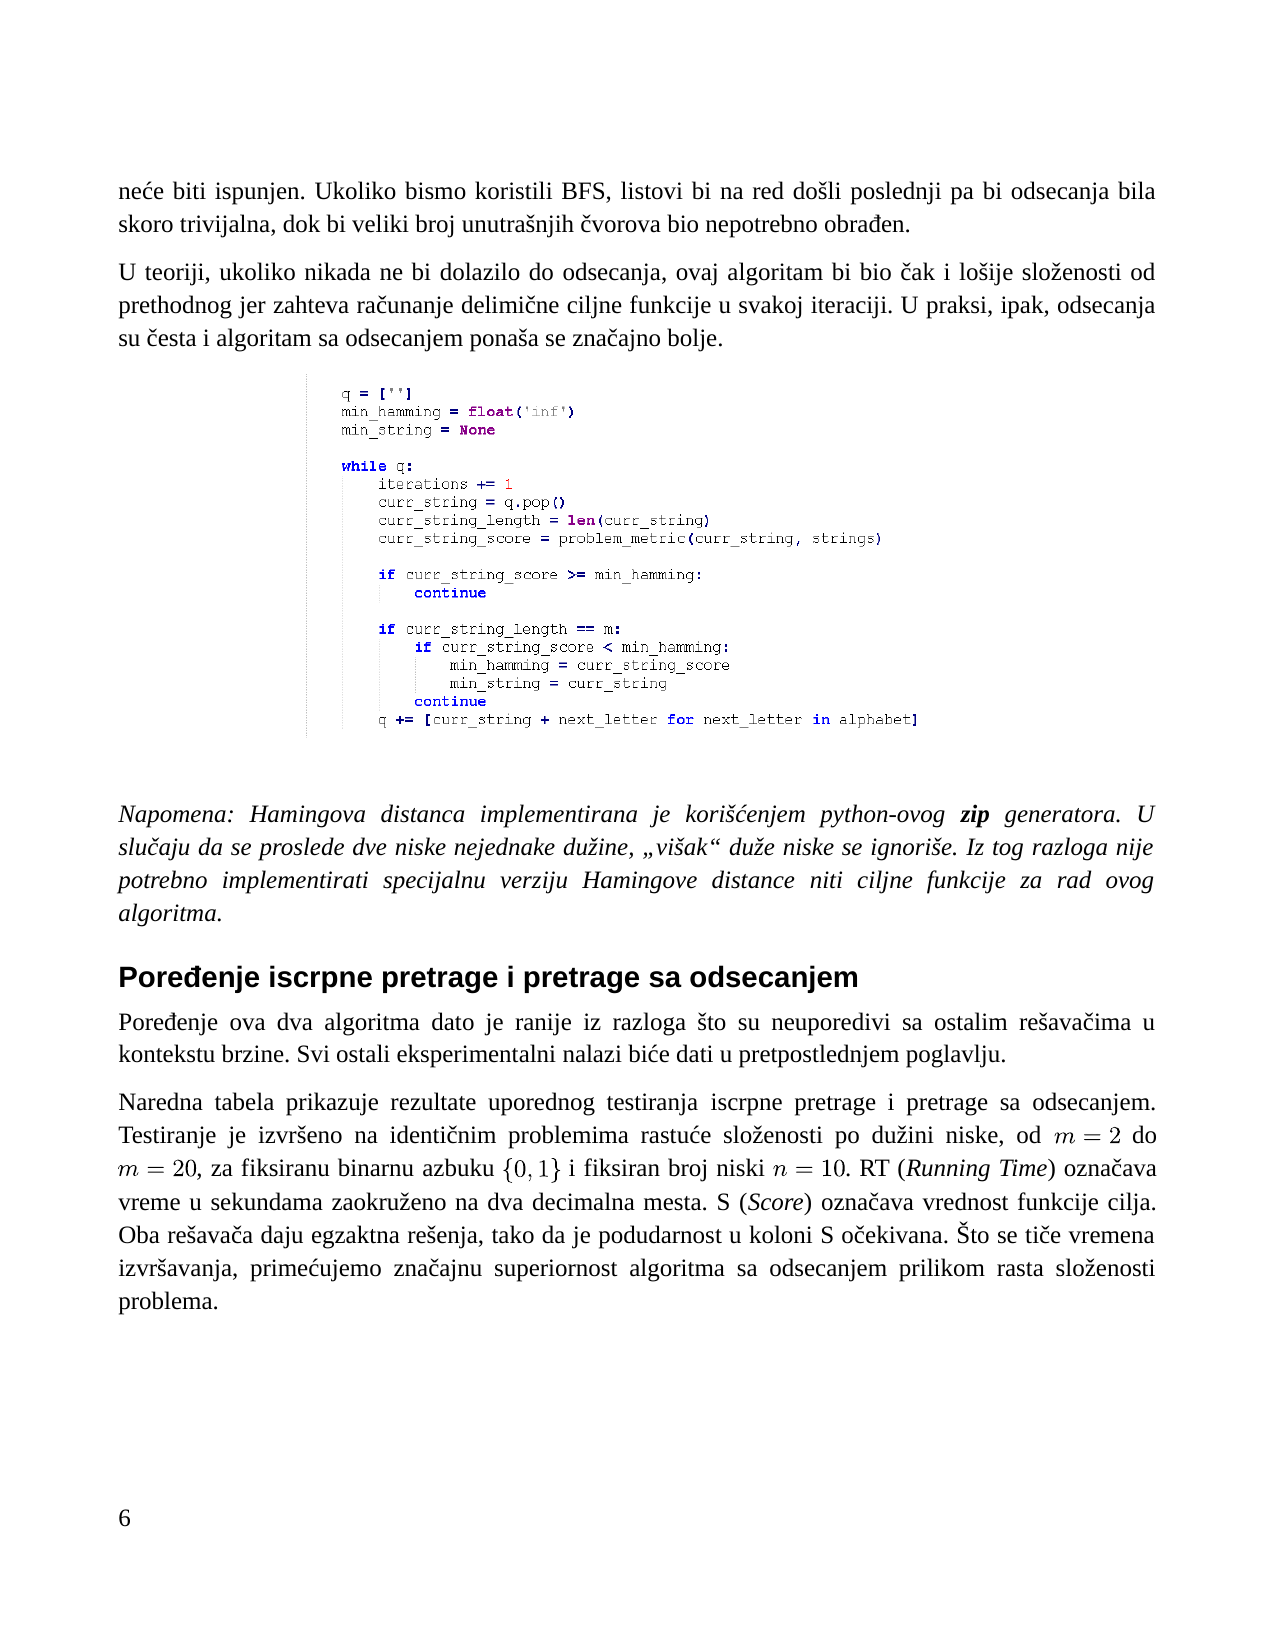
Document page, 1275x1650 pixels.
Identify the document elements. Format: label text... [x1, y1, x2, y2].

text Napomena: Hamingova distanca implementirana je korišćenjem python-ovog zip generatora. U slučaju da se proslede dve niske nejednake dužine, „višak“ duže niske se ignoriše. Iz tog razloga nije potrebno implementirati specijalnu verziju Hamingove distance niti ciljne funkcije za rad ovog algoritma. [118, 799, 1157, 927]
text U teoriji, ukoliko nikada ne bi dolazilo do odsecanja, ovaj algoritam bi bio čak i lošije složenosti od prethodnog jer zahteva računanje delimične ciljne funkcije u svakoj iteraciji. U praksi, ipak, odsecanja su česta i algoritam sa odsecanjem ponaša se značajno bolje. [118, 257, 1157, 352]
text Naredna tabela prikazuje rezultate uporednog testiranja iscrpne pretrage i pretrage sa odsecanjem. Testiranje je izvršeno na identičnim problemima rastuće složenosti po dužini niske, od do , za fiksiranu binarnu azbuku i fiksiran broj niski . RT (Running Time) označava vreme u sekundama zaokruženo na dva decimalna mesta. S (Score) označava vrednost funkcije cilja. Oba rešavača daju egzaktna rešenja, tako da je podudarnost u koloni S očekivana. Što se tiče vremena izvršavanja, primećujemo značajnu superiornost algoritma sa odsecanjem prilikom rasta složenosti problema. [118, 1087, 1157, 1315]
text Poređenje ova dva algoritma dato je ranije iz razloga što su neuporedivi sa ostalim rešavačima u kontekstu brzine. Svi ostali eksperimentalni nalazi biće dati u pretpostlednjem poglavlju. [118, 1007, 1157, 1068]
subtitle Poređenje iscrpne pretrage i pretrage sa odsecanjem [118, 960, 1157, 994]
text neće biti ispunjen. Ukoliko bismo koristili BFS, listovi bi na red došli poslednji pa bi odsecanja bila skoro trivijalna, dok bi veliki broj unutrašnjih čvorova bio nepotrebno obrađen. [118, 176, 1157, 238]
picture [301, 374, 974, 738]
